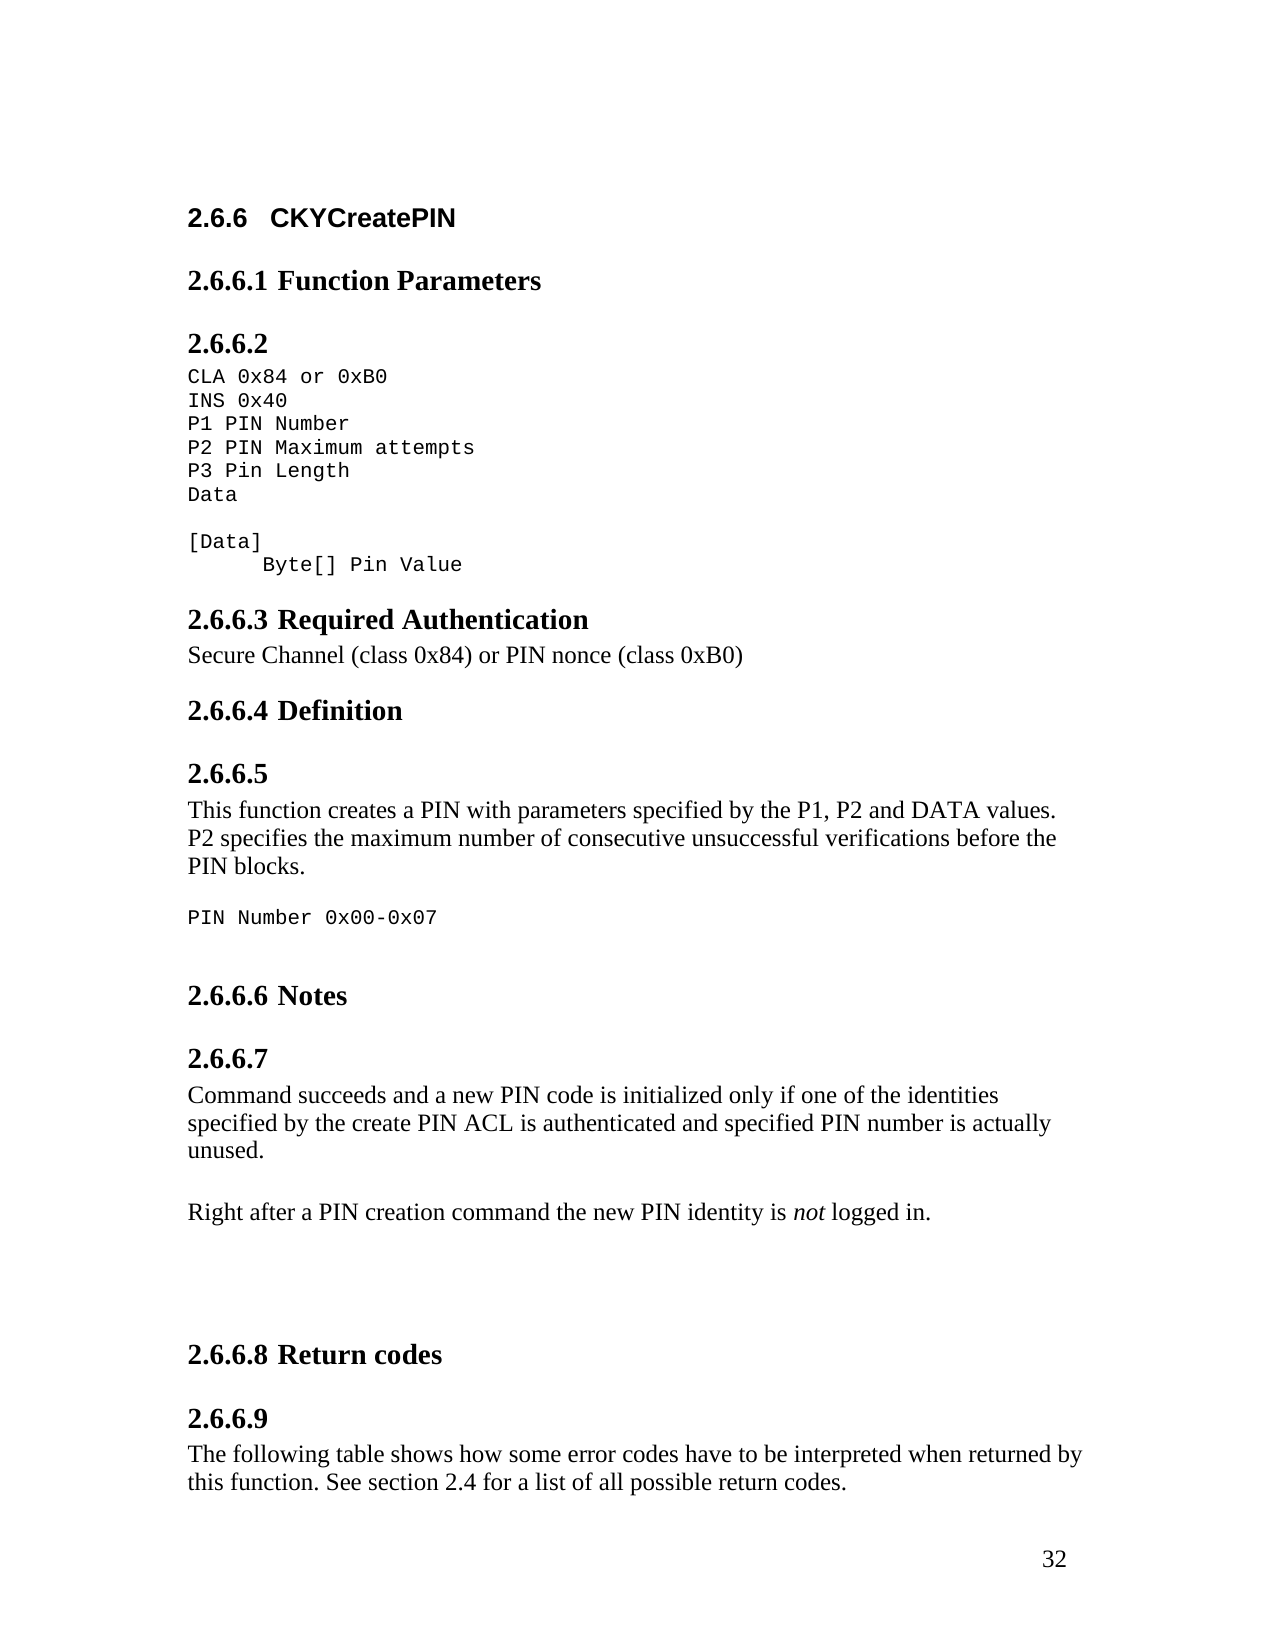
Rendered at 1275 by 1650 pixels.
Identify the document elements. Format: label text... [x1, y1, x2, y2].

text Right after a PIN creation command the new PIN identity is not logged in. [187, 1198, 1087, 1226]
subtitle Definition [187, 694, 1087, 727]
subtitle Notes [187, 979, 1087, 1011]
subtitle CKYCreatePIN [187, 203, 1087, 233]
text [Data] [187, 531, 1087, 554]
text Byte[] Pin Value [262, 554, 1087, 578]
text The following table shows how some error codes have to be interpreted when returned by this function. See section 2.4 for a list of all possible return codes. [187, 1441, 1087, 1496]
subtitle Return codes [187, 1338, 1087, 1371]
text INS 0x40 [187, 390, 1087, 413]
text P1 PIN Number [187, 413, 1087, 437]
subtitle Function Parameters [187, 264, 1087, 296]
subtitle Required Authentication [187, 603, 1087, 635]
text P3 Pin Length [187, 460, 1087, 484]
text P2 PIN Maximum attempts [187, 437, 1087, 460]
text Command succeeds and a new PIN code is initialized only if one of the identities specified by the create PIN ACL is authenticated and specified PIN number is actually unused. [187, 1081, 1087, 1164]
text This function creates a PIN with parameters specified by the P1, P2 and DATA values. P2 specifies the maximum number of consecutive unsuccessful verifications before the PIN blocks. [187, 796, 1087, 879]
text Secure Channel (class 0x84) or PIN nonce (class 0xB0) [187, 642, 1087, 669]
text Data [187, 484, 1087, 507]
text CLA 0x84 or 0xB0 [187, 366, 1087, 390]
text PIN Number 0x00-0x07 [187, 907, 1087, 931]
